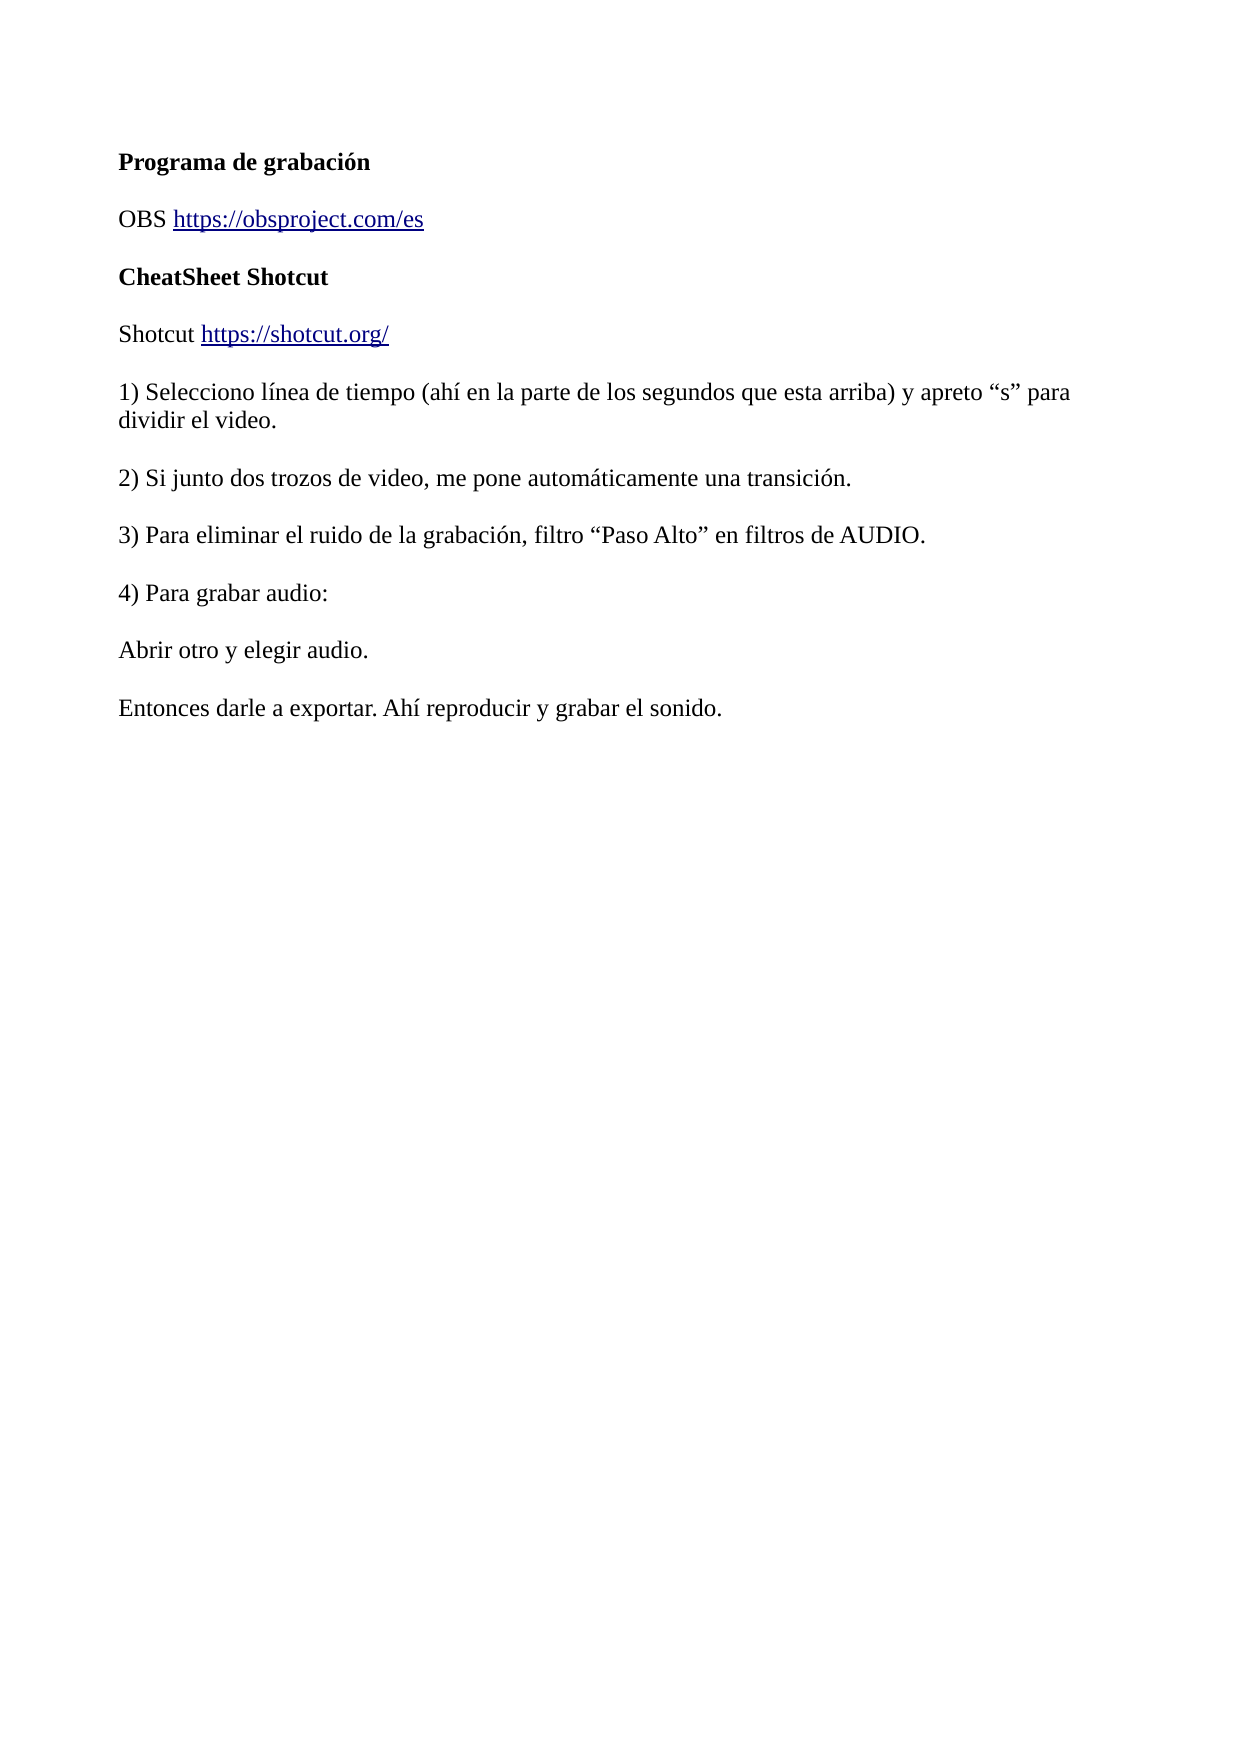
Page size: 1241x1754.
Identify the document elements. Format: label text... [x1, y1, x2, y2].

text Programa de grabación [118, 147, 1122, 176]
text OBS https://obsproject.com/es [118, 204, 1122, 233]
text CheatSheet Shotcut [118, 262, 1122, 291]
text 2) Si junto dos trozos de video, me pone automáticamente una transición. [118, 463, 1122, 492]
text 4) Para grabar audio: [118, 578, 1122, 607]
text Entonces darle a exportar. Ahí reproducir y grabar el sonido. [118, 693, 1122, 722]
text Shotcut https://shotcut.org/ [118, 319, 1122, 348]
text 3) Para eliminar el ruido de la grabación, filtro “Paso Alto” en filtros de AUDIO. [118, 521, 1122, 549]
text Abrir otro y elegir audio. [118, 636, 1122, 664]
text 1) Selecciono línea de tiempo (ahí en la parte de los segundos que esta arriba) y apreto “s” para dividir el video. [118, 377, 1122, 434]
